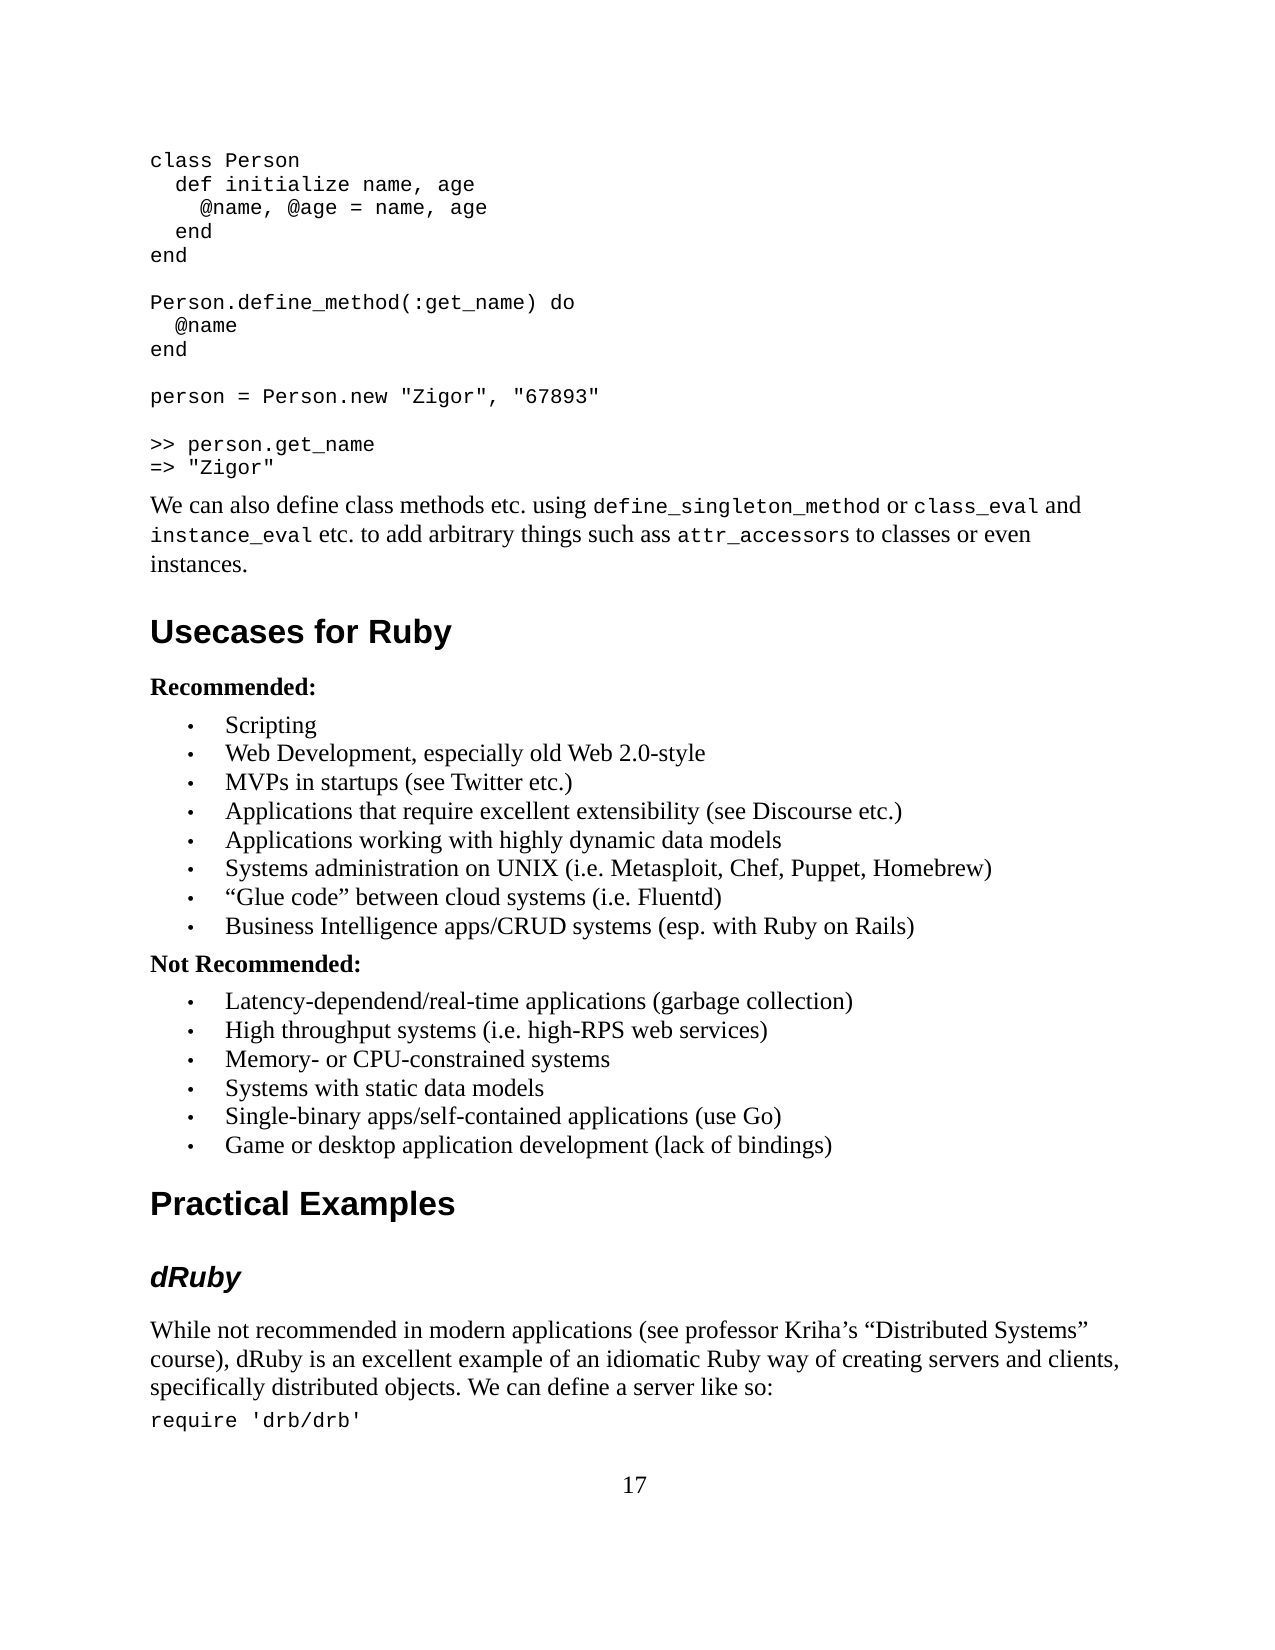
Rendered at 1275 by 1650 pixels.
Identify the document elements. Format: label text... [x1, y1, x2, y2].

text require 'drb/drb' [150, 1410, 1125, 1434]
subtitle Usecases for Ruby [150, 612, 1125, 651]
text person = Person.new "Zigor", "67893" [150, 386, 1125, 410]
list Applications working with highly dynamic data models [187, 825, 1125, 853]
list Single-binary apps/self-contained applications (use Go) [187, 1101, 1125, 1130]
text Recommended: [150, 672, 1125, 701]
text >> person.get_name [150, 434, 1125, 457]
list Systems administration on UNIX (i.e. Metasploit, Chef, Puppet, Homebrew) [187, 853, 1125, 882]
subtitle dRuby [150, 1260, 1125, 1293]
list High throughput systems (i.e. high-RPS web services) [187, 1015, 1125, 1044]
list Web Development, especially old Web 2.0-style [187, 738, 1125, 767]
text Person.define_method(:get_name) do [150, 292, 1125, 316]
text We can also define class methods etc. using define_singleton_method or class_eval and instance_eval etc. to add arbitrary things such ass attr_accessors to classes or even instances. [150, 490, 1125, 578]
list “Glue code” between cloud systems (i.e. Fluentd) [187, 882, 1125, 911]
text end [150, 339, 1125, 363]
text => "Zigor" [150, 457, 1125, 481]
list Systems with static data models [187, 1073, 1125, 1101]
list MVPs in startups (see Twitter etc.) [187, 767, 1125, 796]
list Game or desktop application development (lack of bindings) [187, 1130, 1125, 1159]
text @name, @age = name, age [150, 197, 1125, 221]
list Applications that require excellent extensibility (see Discourse etc.) [187, 796, 1125, 825]
text Not Recommended: [150, 949, 1125, 977]
subtitle Practical Examples [150, 1184, 1125, 1222]
list Memory- or CPU-constrained systems [187, 1044, 1125, 1073]
text class Person [150, 150, 1125, 174]
text @name [150, 316, 1125, 339]
list Business Intelligence apps/CRUD systems (esp. with Ruby on Rails) [187, 911, 1125, 940]
text def initialize name, age [150, 174, 1125, 197]
list Latency-dependend/real-time applications (garbage collection) [187, 986, 1125, 1015]
text end [150, 244, 1125, 268]
text end [150, 221, 1125, 244]
list Scripting [187, 710, 1125, 738]
text While not recommended in modern applications (see professor Kriha’s “Distributed Systems” course), dRuby is an excellent example of an idiomatic Ruby way of creating servers and clients, specifically distributed objects. We can define a server like so: [150, 1315, 1125, 1401]
